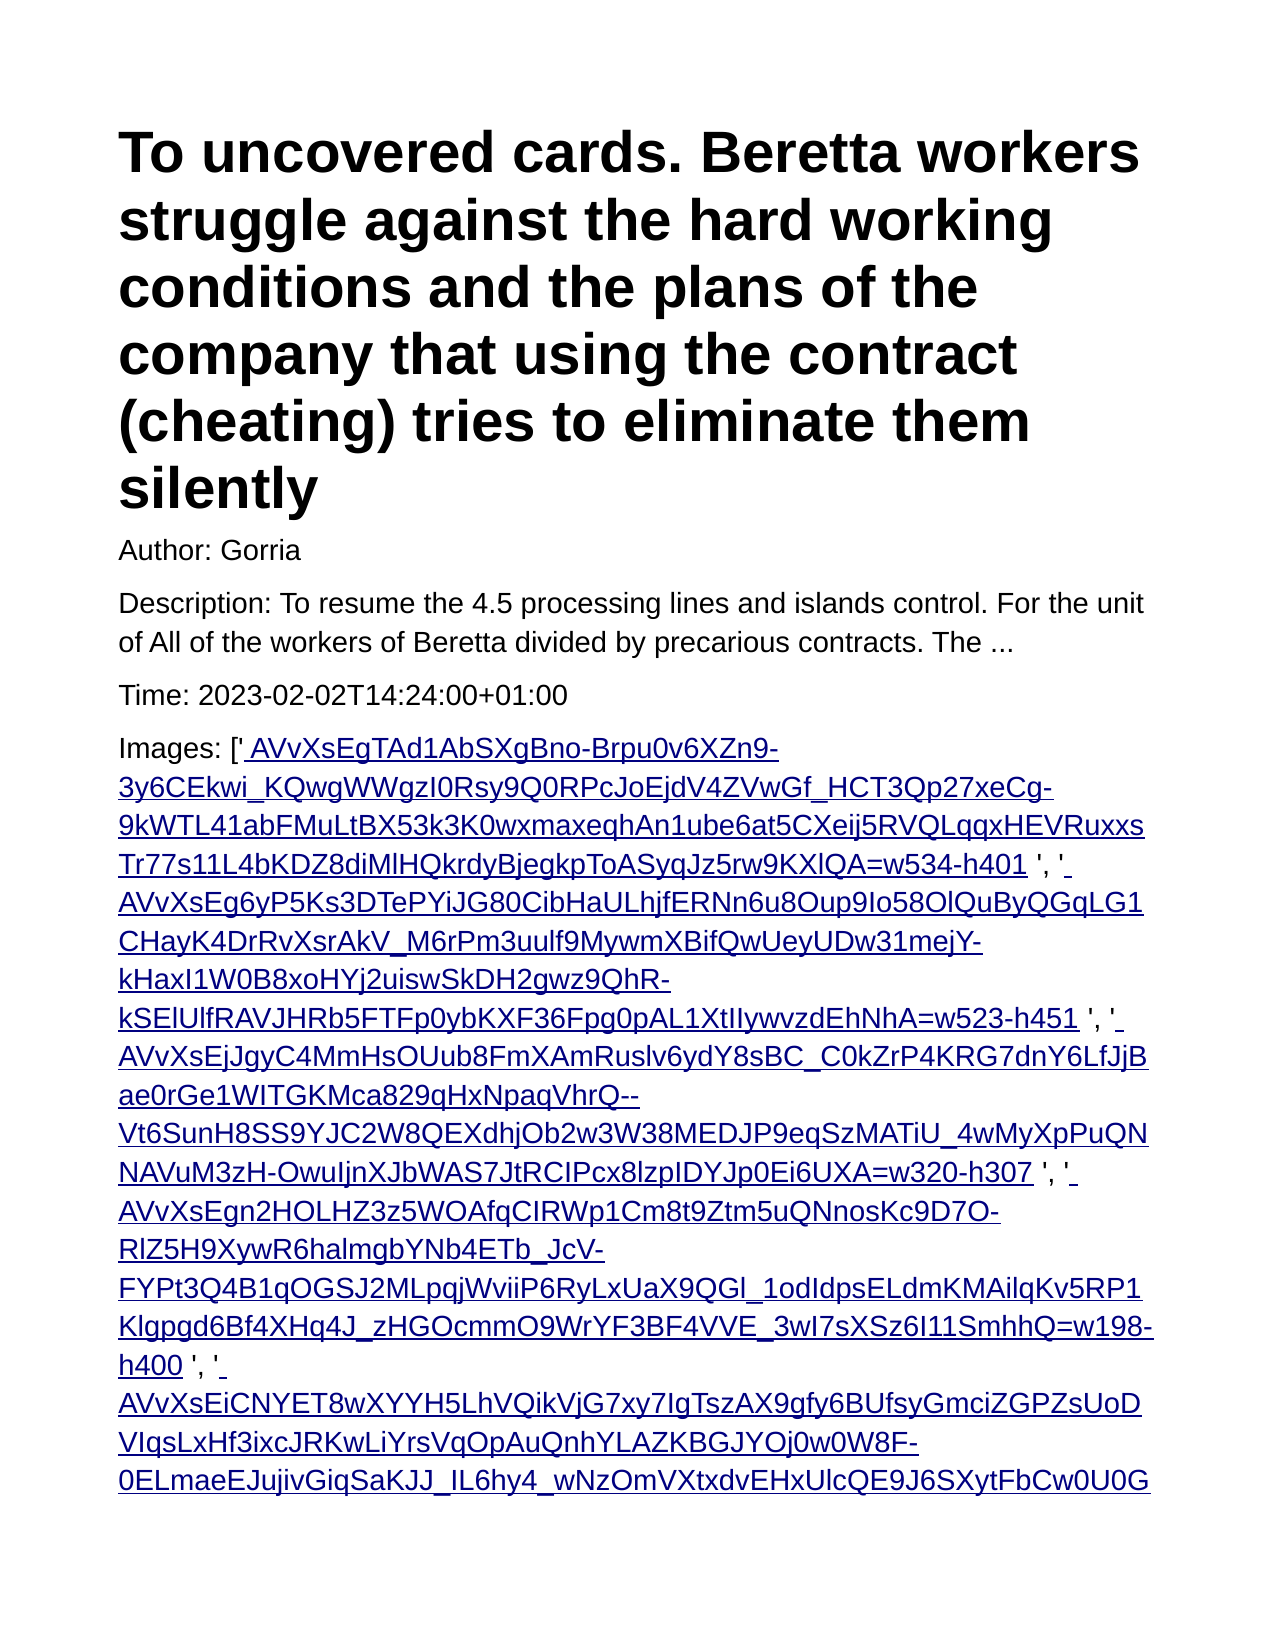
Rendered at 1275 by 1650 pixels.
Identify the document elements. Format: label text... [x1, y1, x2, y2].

text Time: 2023-02-02T14:24:00+01:00 [118, 678, 1157, 711]
text Author: Gorria [118, 533, 1157, 567]
text Description: To resume the 4.5 processing lines and islands control. For the unit of All of the workers of Beretta divided by precarious contracts. The ... [118, 586, 1157, 658]
subtitle To uncovered cards. Beretta workers struggle against the hard working conditions and the plans of the company that using the contract (cheating) tries to eliminate them silently [118, 118, 1157, 521]
text Images: [' AVvXsEgTAd1AbSXgBno-Brpu0v6XZn9-3y6CEkwi_KQwgWWgzI0Rsy9Q0RPcJoEjdV4ZVwGf_HCT3Qp27xeCg-9kWTL41abFMuLtBX53k3K0wxmaxeqhAn1ube6at5CXeij5RVQLqqxHEVRuxxsTr77s11L4bKDZ8diMlHQkrdyBjegkpToASyqJz5rw9KXlQA=w534-h401 ', ' AVvXsEg6yP5Ks3DTePYiJG80CibHaULhjfERNn6u8Oup9Io58OlQuByQGqLG1CHayK4DrRvXsrAkV_M6rPm3uulf9MywmXBifQwUeyUDw31mejY-kHaxI1W0B8xoHYj2uiswSkDH2gwz9QhR-kSElUlfRAVJHRb5FTFp0ybKXF36Fpg0pAL1XtIIywvzdEhNhA=w523-h451 ', ' AVvXsEjJgyC4MmHsOUub8FmXAmRuslv6ydY8sBC_C0kZrP4KRG7dnY6LfJjBae0rGe1WITGKMca829qHxNpaqVhrQ--Vt6SunH8SS9YJC2W8QEXdhjOb2w3W38MEDJP9eqSzMATiU_4wMyXpPuQNNAVuM3zH-OwuIjnXJbWAS7JtRCIPcx8lzpIDYJp0Ei6UXA=w320-h307 ', ' AVvXsEgn2HOLHZ3z5WOAfqCIRWp1Cm8t9Ztm5uQNnosKc9D7O-RlZ5H9XywR6halmgbYNb4ETb_JcV-FYPt3Q4B1qOGSJ2MLpqjWviiP6RyLxUaX9QGl_1odIdpsELdmKMAilqKv5RP1Klgpgd6Bf4XHq4J_zHGOcmmO9WrYF3BF4VVE_3wI7sXSz6I11SmhhQ=w198-h400 ', ' AVvXsEiCNYET8wXYYH5LhVQikVjG7xy7IgTszAX9gfy6BUfsyGmciZGPZsUoDVIqsLxHf3ixcJRKwLiYrsVqOpAuQnhYLAZKBGJYOj0w0W8F-0ELmaeEJujivGiqSaKJJ_IL6hy4_wNzOmVXtxdvEHxUlcQE9J6SXytFbCw0U0G [118, 731, 1157, 1497]
